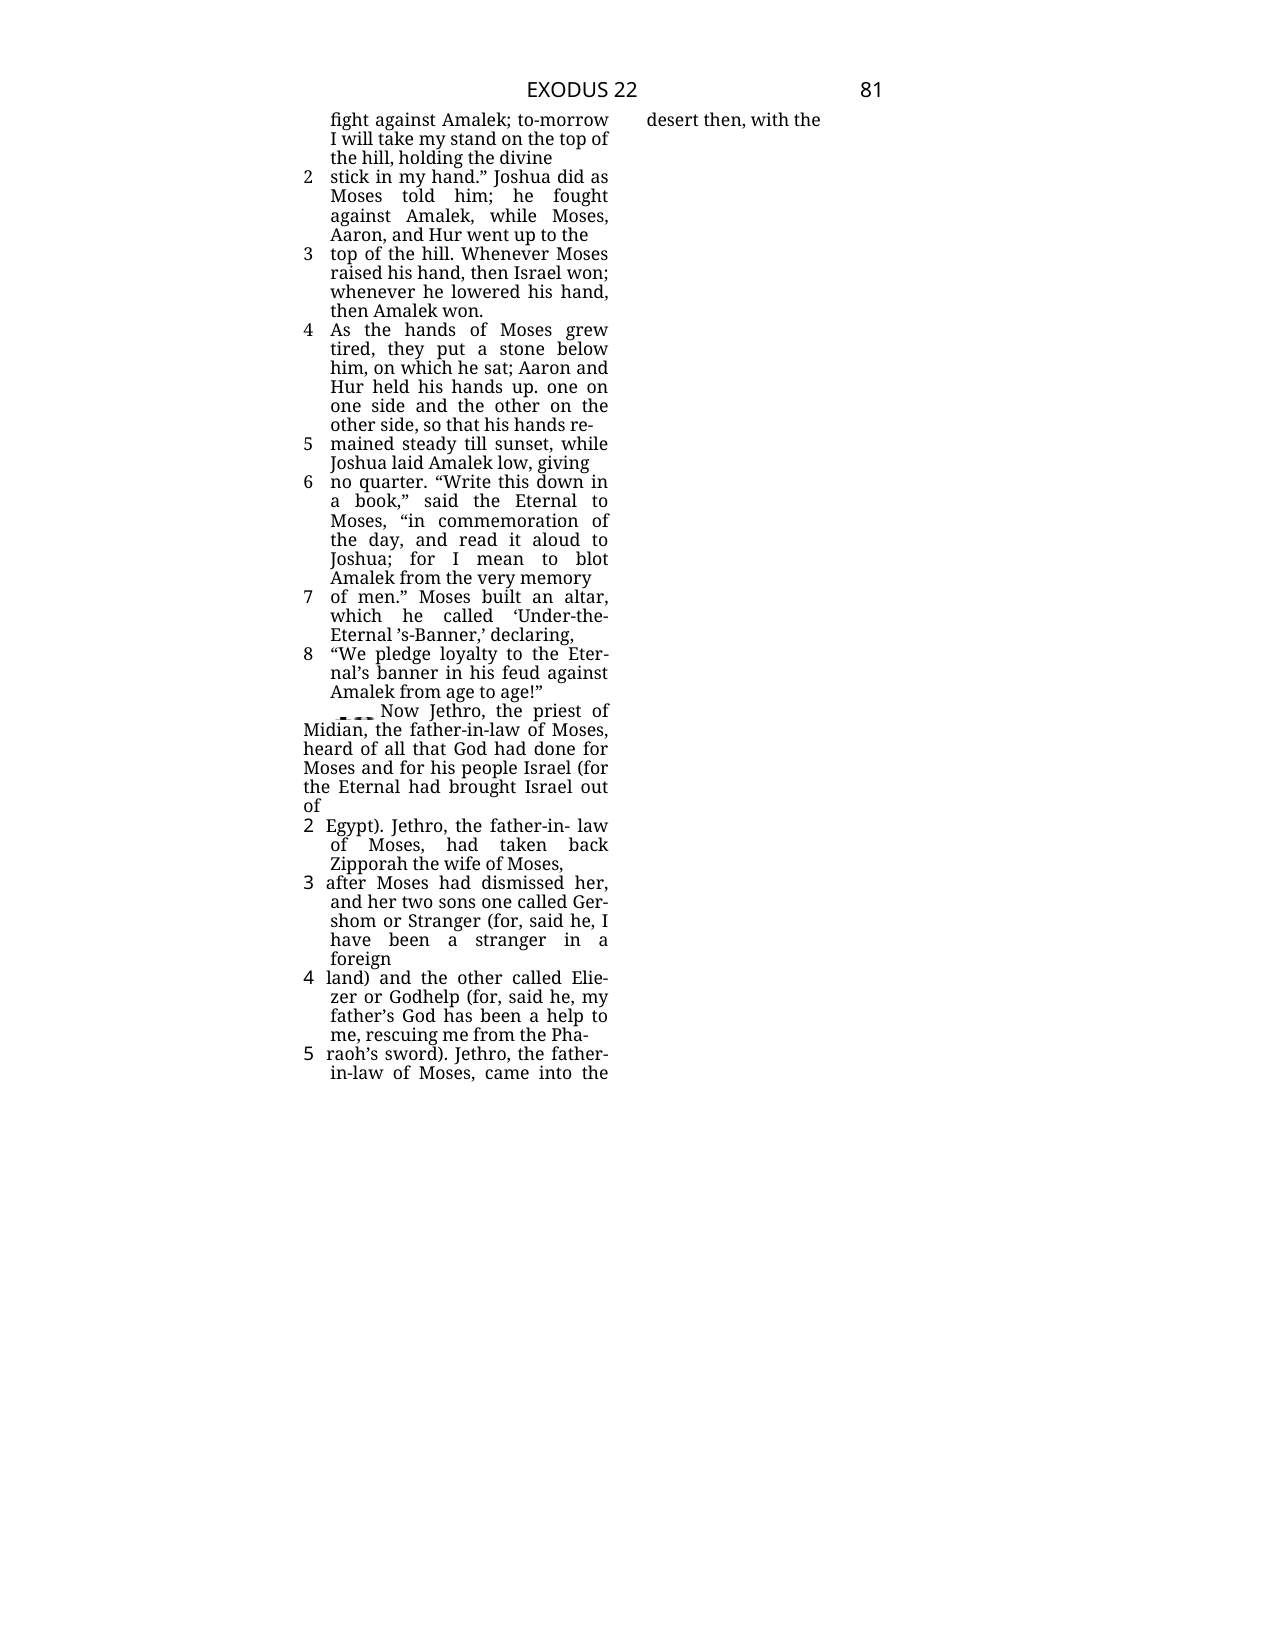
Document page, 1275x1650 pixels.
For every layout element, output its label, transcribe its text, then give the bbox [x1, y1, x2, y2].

list top of the hill. Whenever Moses raised his hand, then Is­rael won; whenever he lowered his hand, then Amalek won. [303, 245, 609, 321]
list mained steady till sunset, while Joshua laid Amalek low, giving [303, 436, 609, 474]
list of men.” Moses built an altar, which he called ‘Under-the- Eternal ’s-Banner,’ declaring, [303, 588, 609, 645]
list Egypt). Jethro, the father-in- law of Moses, had taken back Zipporah the wife of Moses, [303, 817, 609, 874]
list “We pledge loyalty to the Eter­nal’s banner in his feud against Amalek from age to age!” [303, 645, 609, 702]
text fight against Amalek; to-mor­row I will take my stand on the top of the hill, holding the divine [330, 111, 609, 169]
text Now Jethro, the priest of Midian, the father-in-law of Moses, heard of all that God had done for Moses and for his people Israel (for the Eternal had brought Israel out of [303, 702, 609, 817]
list As the hands of Moses grew tired, they put a stone below him, on which he sat; Aaron and Hur held his hands up. one on one side and the other on the other side, so that his hands re- [303, 321, 609, 436]
list desert then, with the [619, 111, 925, 131]
list after Moses had dismissed her, and her two sons one called Ger- shom or Stranger (for, said he, I have been a stranger in a foreign [303, 874, 609, 969]
list no quarter. “Write this down in a book,” said the Eternal to Moses, “in commemoration of the day, and read it aloud to Joshua; for I mean to blot Amalek from the very memory [303, 474, 609, 588]
list stick in my hand.” Joshua did as Moses told him; he fought against Amalek, while Moses, Aaron, and Hur went up to the [303, 169, 609, 245]
list land) and the other called Elie- zer or Godhelp (for, said he, my father’s God has been a help to me, rescuing me from the Pha- [303, 969, 609, 1046]
list raoh’s sword). Jethro, the father-in-law of Moses, came into the [303, 1046, 609, 1084]
